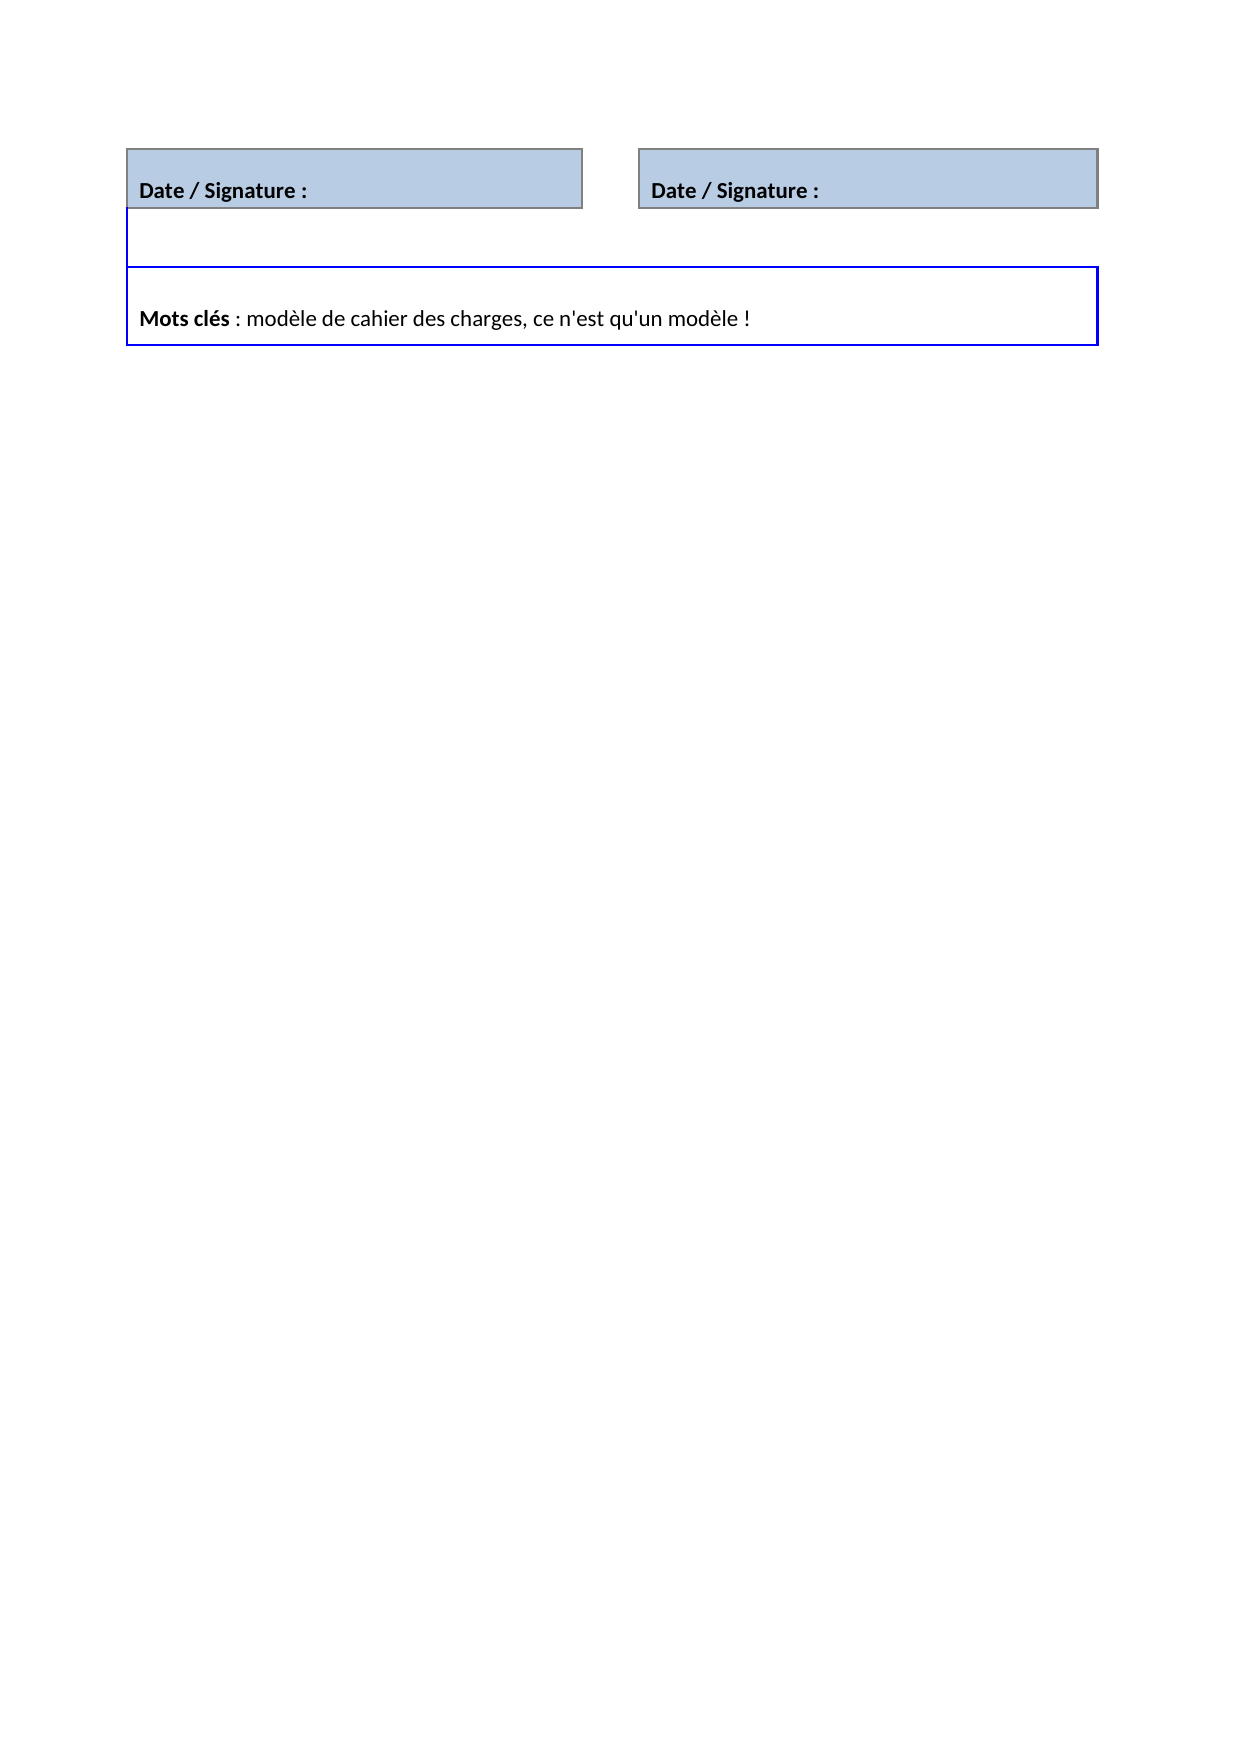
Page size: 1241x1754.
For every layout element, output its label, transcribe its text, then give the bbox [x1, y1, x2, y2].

table_cell [128, 209, 354, 266]
table_cell [583, 148, 638, 207]
table_cell [639, 209, 866, 266]
table_cell Date / Signature : [128, 150, 354, 207]
table_cell Mots clés : modèle de cahier des charges, ce n'est qu'un modèle ! [128, 268, 1096, 344]
table_cell [582, 207, 639, 266]
table_cell [866, 150, 1096, 207]
table_cell [354, 150, 581, 207]
table_cell [866, 209, 1097, 266]
table_cell Date / Signature : [640, 150, 866, 207]
table_cell [354, 209, 582, 266]
